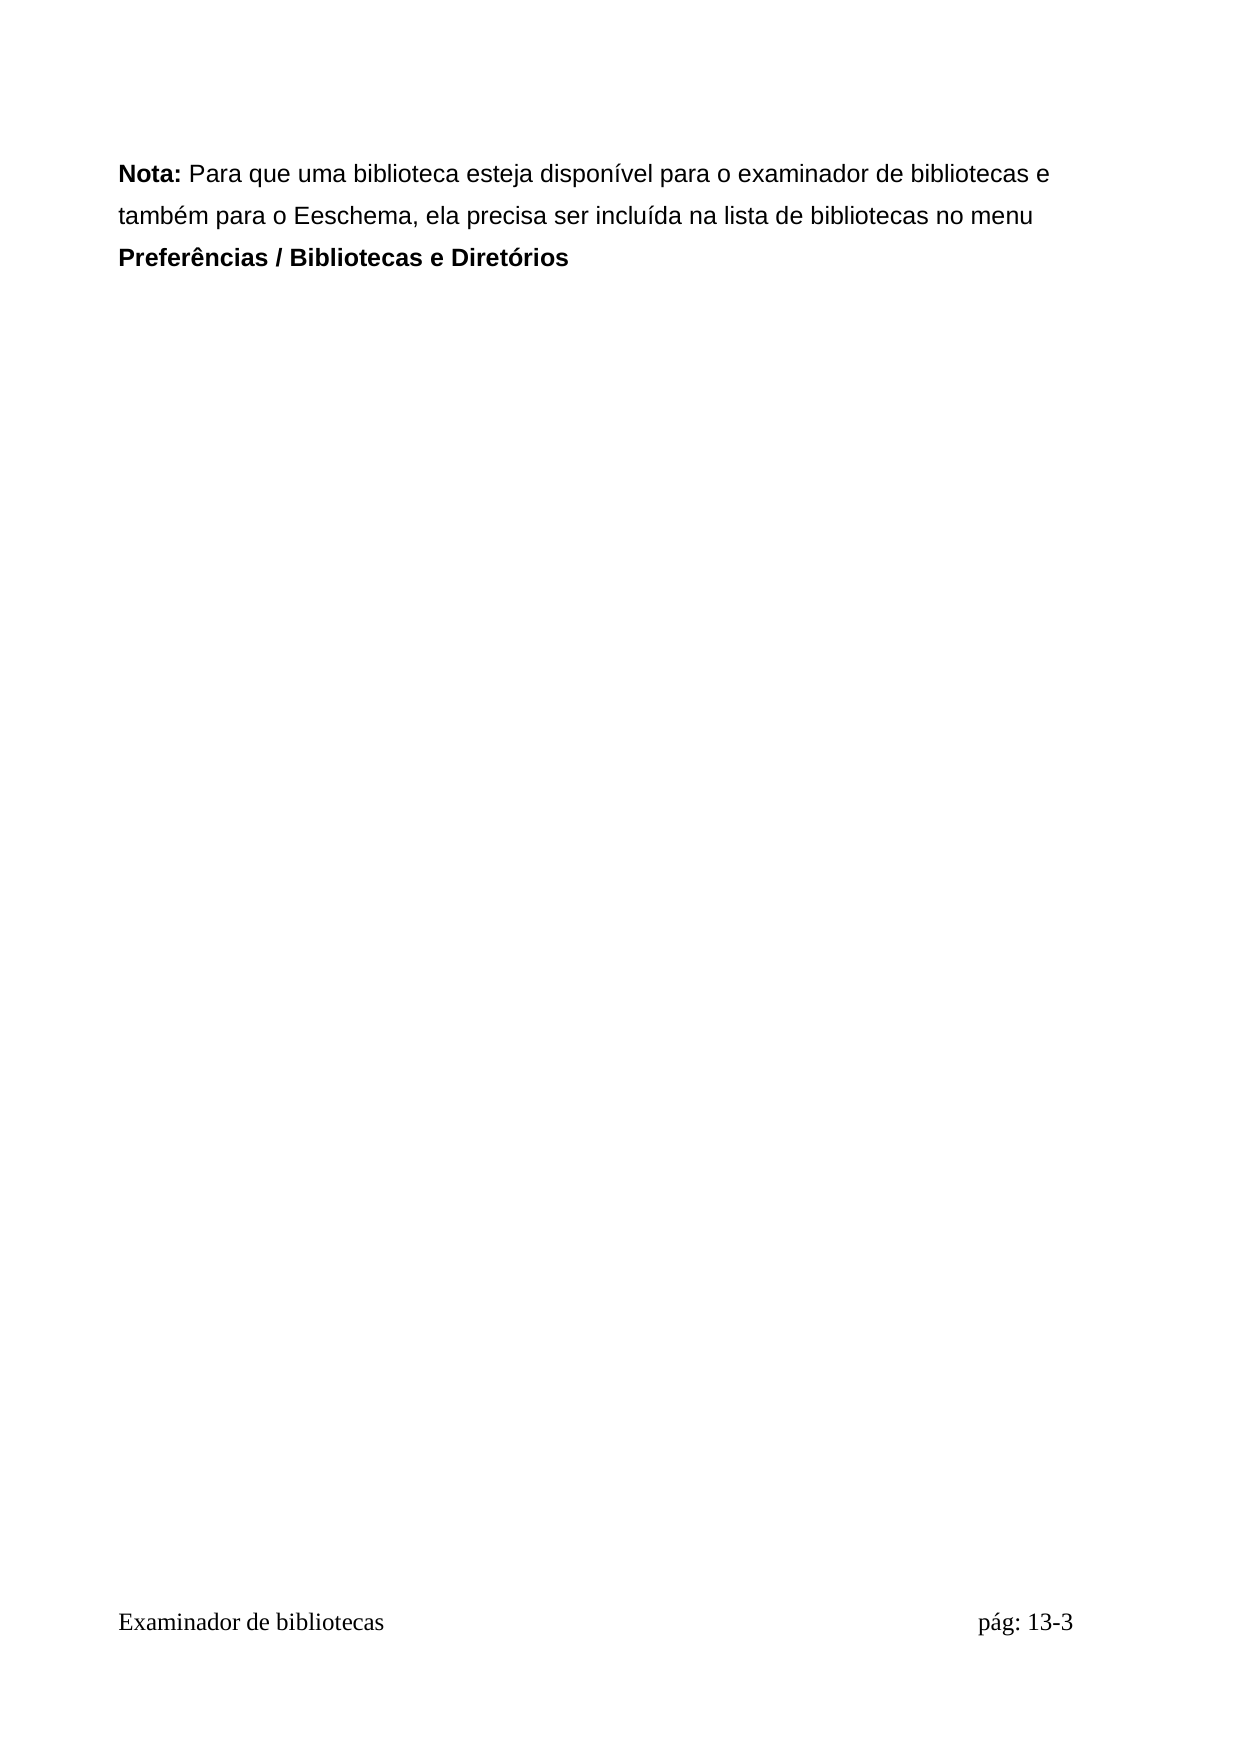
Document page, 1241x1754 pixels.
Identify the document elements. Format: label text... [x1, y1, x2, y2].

text Nota: Para que uma biblioteca esteja disponível para o examinador de bibliotecas e também para o Eeschema, ela precisa ser incluída na lista de bibliotecas no menu Preferências / Bibliotecas e Diretórios [118, 160, 1122, 272]
